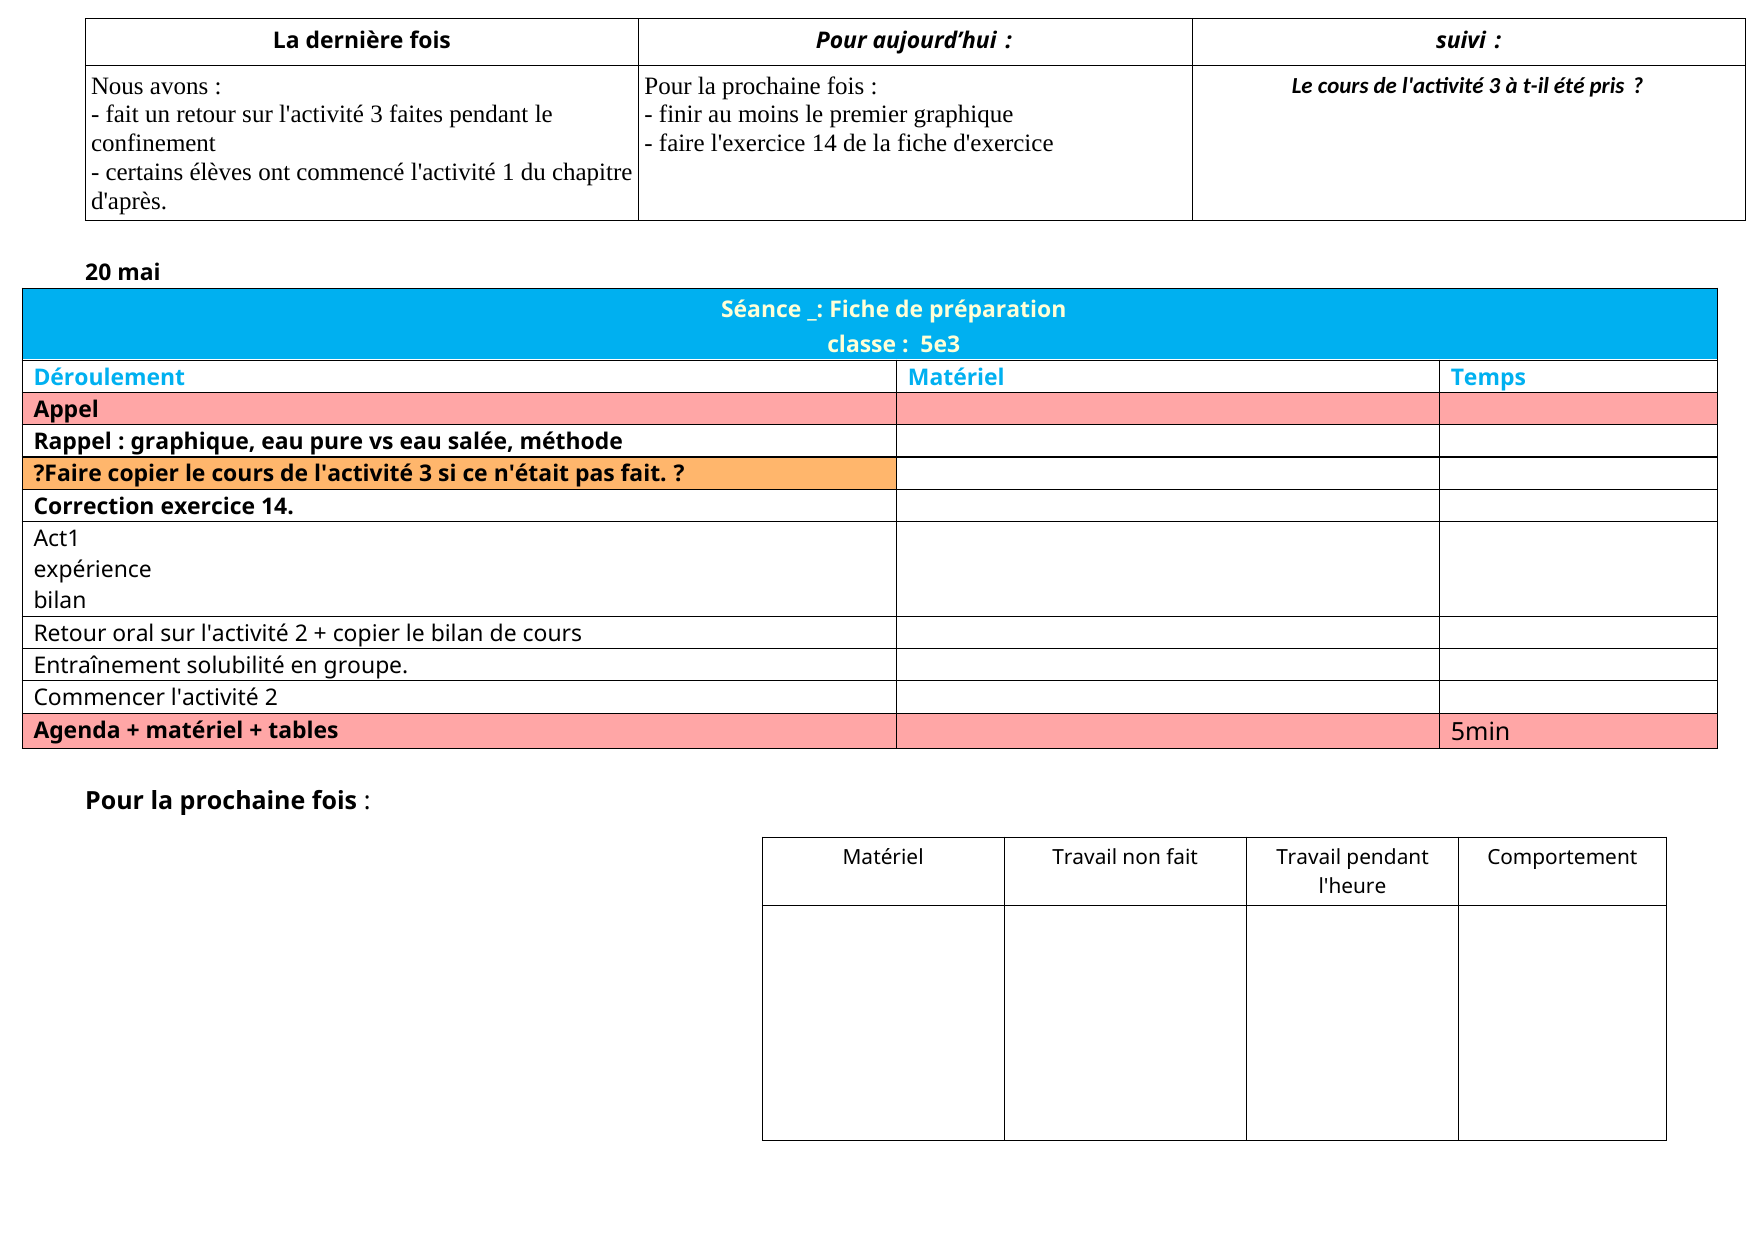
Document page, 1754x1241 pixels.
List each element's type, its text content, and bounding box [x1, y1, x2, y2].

table_cell 5min [1440, 714, 1717, 748]
table_cell Retour oral sur l'activité 2 + copier le bilan de cours [23, 617, 896, 648]
table_header La dernière fois [86, 19, 638, 65]
table_cell [1440, 649, 1717, 680]
table_header Séance _: Fiche de préparation classe : 5e3 [23, 289, 1717, 359]
table_cell [1247, 906, 1458, 1140]
table_cell Act1 expérience bilan [23, 522, 896, 616]
table_header suivi : [1193, 19, 1745, 65]
table_cell [1440, 393, 1717, 424]
table_header Travail pendant l'heure [1247, 838, 1458, 905]
table_cell Rappel : graphique, eau pure vs eau salée, méthode [23, 425, 896, 456]
table_cell [1459, 906, 1666, 1140]
table_cell Correction exercice 14. [23, 490, 896, 521]
table_header Matériel [763, 838, 1004, 905]
table_cell Nous avons : - fait un retour sur l'activité 3 faites pendant le confinement - certains élèves ont commencé l'activité 1 du chapitre d'après. [86, 66, 638, 220]
table_cell [897, 393, 1439, 424]
table_cell [897, 458, 1439, 489]
table_cell Pour la prochaine fois : - finir au moins le premier graphique - faire l'exercice 14 de la fiche d'exercice [639, 66, 1192, 220]
table_cell [897, 681, 1439, 713]
table_cell [1440, 425, 1717, 456]
table_cell Matériel [897, 361, 1439, 392]
table_cell Commencer l'activité 2 [23, 681, 896, 713]
table_cell Entraînement solubilité en groupe. [23, 649, 896, 680]
table_cell Agenda + matériel + tables [23, 714, 896, 748]
table_cell [897, 714, 1439, 748]
table_cell Le cours de l'activité 3 à t-il été pris ? [1193, 66, 1745, 220]
table_header Travail non fait [1005, 838, 1246, 905]
table_cell [1440, 490, 1717, 521]
table_cell [897, 425, 1439, 456]
table_cell [897, 490, 1439, 521]
table_cell Temps [1440, 361, 1717, 392]
table_cell Déroulement [23, 361, 896, 392]
text Pour la prochaine fois : [85, 783, 1745, 817]
table_header Pour aujourd’hui : [639, 19, 1192, 65]
table_cell [1440, 617, 1717, 648]
text 20 mai [85, 256, 1754, 288]
table_cell Appel [23, 393, 896, 424]
table_cell ?Faire copier le cours de l'activité 3 si ce n'était pas fait. ? [23, 458, 896, 489]
table_cell [897, 522, 1439, 616]
table_cell [763, 906, 1004, 1140]
table_header Comportement [1459, 838, 1666, 905]
table_cell [1440, 681, 1717, 713]
table_cell [1440, 522, 1717, 616]
table_cell [1440, 458, 1717, 489]
table_cell [897, 649, 1439, 680]
table_cell [897, 617, 1439, 648]
table_cell [1005, 906, 1246, 1140]
